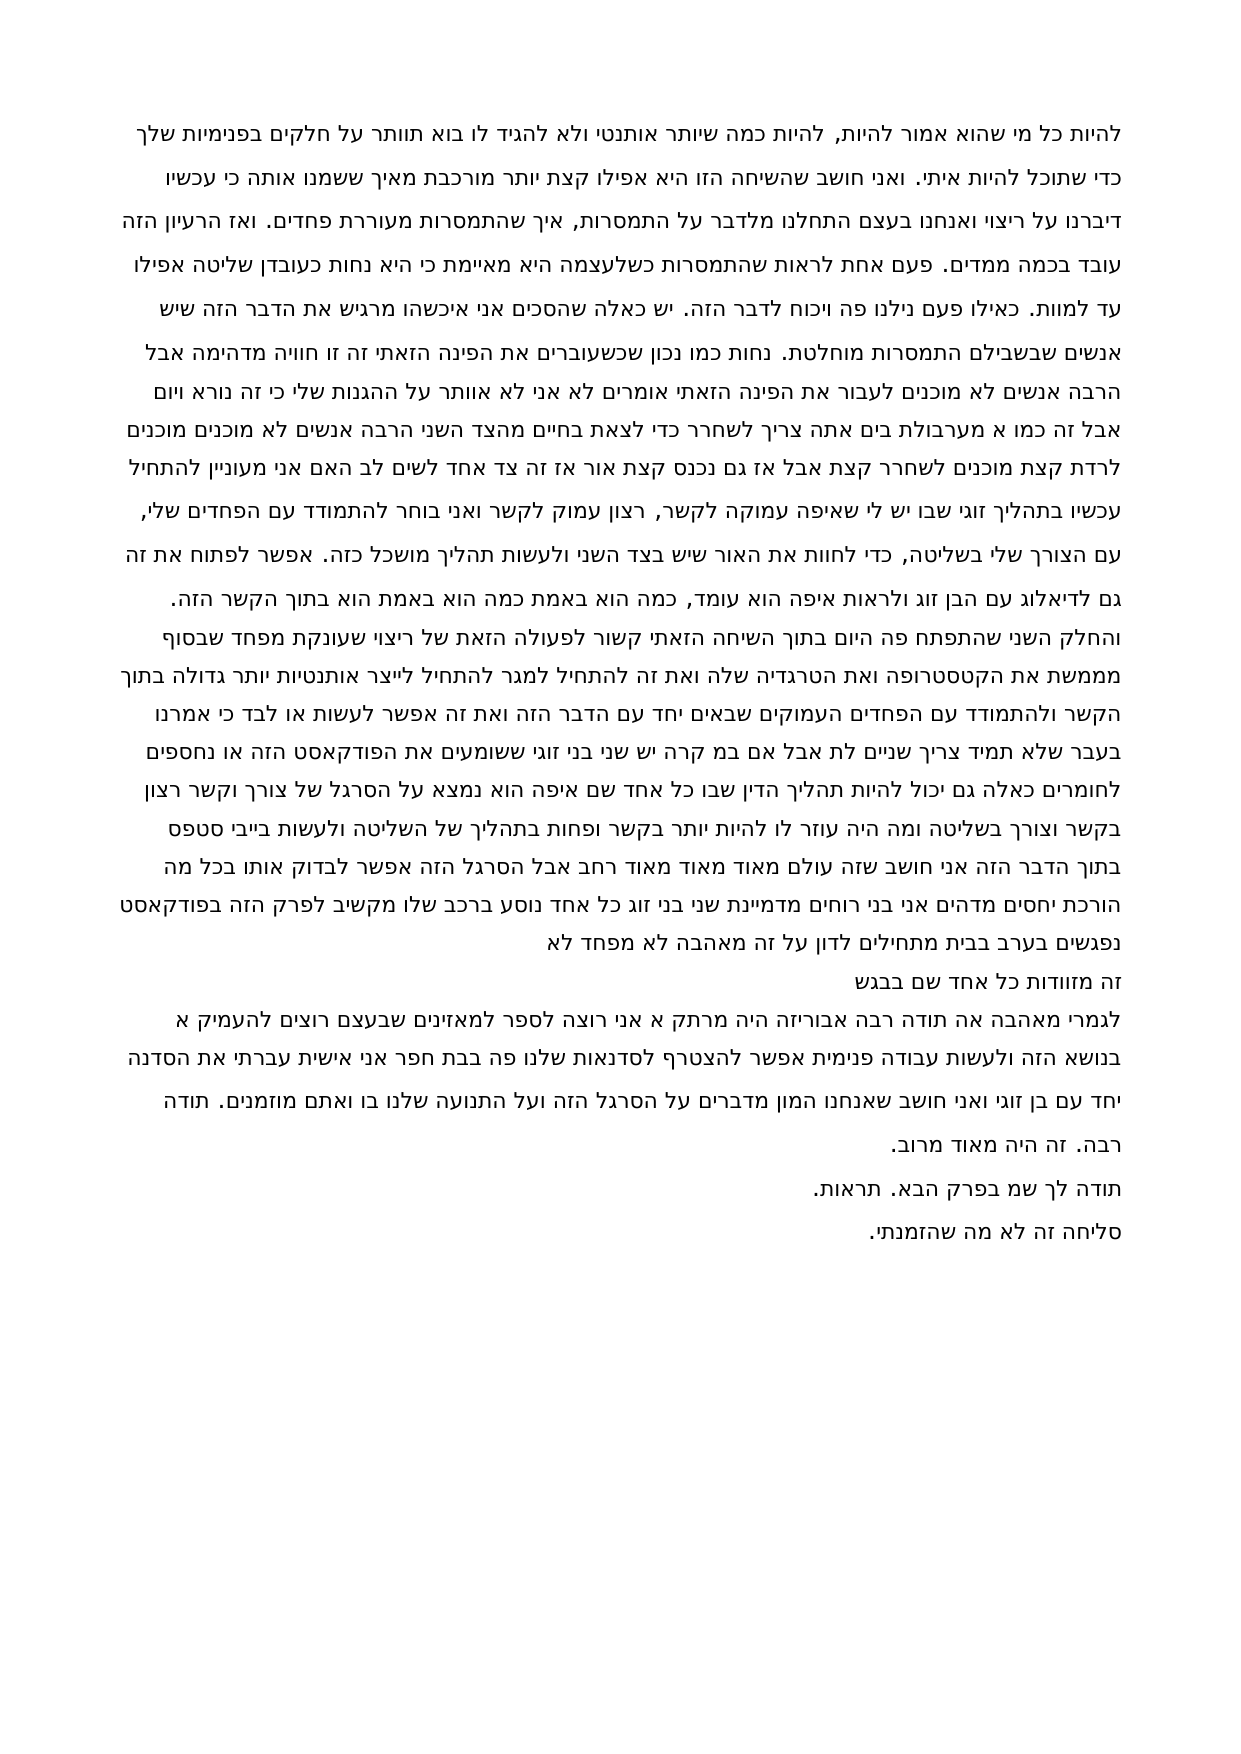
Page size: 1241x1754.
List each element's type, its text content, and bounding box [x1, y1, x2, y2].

text זה מזוודות כל אחד שם בבגש [118, 969, 1122, 994]
text תודה לך שמ בפרק הבא. תראות. [118, 1173, 1122, 1202]
text סליחה זה לא מה שהזמנתי. [118, 1217, 1122, 1246]
text לגמרי מאהבה אה תודה רבה אבוריזה היה מרתק א אני רוצה לספר למאזינים שבעצם רוצים להעמיק א בנושא הזה ולעשות עבודה פנימית אפשר להצטרף לסדנאות שלנו פה בבת חפר אני אישית עברתי את הסדנה יחד עם בן זוגי ואני חושב שאנחנו המון מדברים על הסרגל הזה ועל התנועה שלנו בו ואתם מוזמנים. תודה רבה. זה היה מאוד מרוב. [118, 1007, 1122, 1158]
text להיות כל מי שהוא אמור להיות, להיות כמה שיותר אותנטי ולא להגיד לו בוא תוותר על חלקים בפנימיות שלך כדי שתוכל להיות איתי. ואני חושב שהשיחה הזו היא אפילו קצת יותר מורכבת מאיך ששמנו אותה כי עכשיו דיברנו על ריצוי ואנחנו בעצם התחלנו מלדבר על התמסרות, איך שהתמסרות מעוררת פחדים. ואז הרעיון הזה עובד בכמה ממדים. פעם אחת לראות שהתמסרות כשלעצמה היא מאיימת כי היא נחות כעובדן שליטה אפילו עד למוות. כאילו פעם נילנו פה ויכוח לדבר הזה. יש כאלה שהסכים אני איכשהו מרגיש את הדבר הזה שיש אנשים שבשבילם התמסרות מוחלטת. נחות כמו נכון שכשעוברים את הפינה הזאתי זה זו חוויה מדהימה אבל הרבה אנשים לא מוכנים לעבור את הפינה הזאתי אומרים לא אני לא אוותר על ההגנות שלי כי זה נורא ויום אבל זה כמו א מערבולת בים אתה צריך לשחרר כדי לצאת בחיים מהצד השני הרבה אנשים לא מוכנים מוכנים לרדת קצת מוכנים לשחרר קצת אבל אז גם נכנס קצת אור אז זה צד אחד לשים לב האם אני מעוניין להתחיל עכשיו בתהליך זוגי שבו יש לי שאיפה עמוקה לקשר, רצון עמוק לקשר ואני בוחר להתמודד עם הפחדים שלי, עם הצורך שלי בשליטה, כדי לחוות את האור שיש בצד השני ולעשות תהליך מושכל כזה. אפשר לפתוח את זה גם לדיאלוג עם הבן זוג ולראות איפה הוא עומד, כמה הוא באמת כמה הוא באמת הוא בתוך הקשר הזה. והחלק השני שהתפתח פה היום בתוך השיחה הזאתי קשור לפעולה הזאת של ריצוי שעונקת מפחד שבסוף מממשת את הקטסטרופה ואת הטרגדיה שלה ואת זה להתחיל למגר להתחיל לייצר אותנטיות יותר גדולה בתוך הקשר ולהתמודד עם הפחדים העמוקים שבאים יחד עם הדבר הזה ואת זה אפשר לעשות או לבד כי אמרנו בעבר שלא תמיד צריך שניים לת אבל אם במ קרה יש שני בני זוגי ששומעים את הפודקאסט הזה או נחספים לחומרים כאלה גם יכול להיות תהליך הדין שבו כל אחד שם איפה הוא נמצא על הסרגל של צורך וקשר רצון בקשר וצורך בשליטה ומה היה עוזר לו להיות יותר בקשר ופחות בתהליך של השליטה ולעשות בייבי סטפס בתוך הדבר הזה אני חושב שזה עולם מאוד מאוד מאוד רחב אבל הסרגל הזה אפשר לבדוק אותו בכל מה הורכת יחסים מדהים אני בני רוחים מדמיינת שני בני זוג כל אחד נוסע ברכב שלו מקשיב לפרק הזה בפודקאסט נפגשים בערב בבית מתחילים לדון על זה מאהבה לא מפחד לא [118, 118, 1122, 956]
